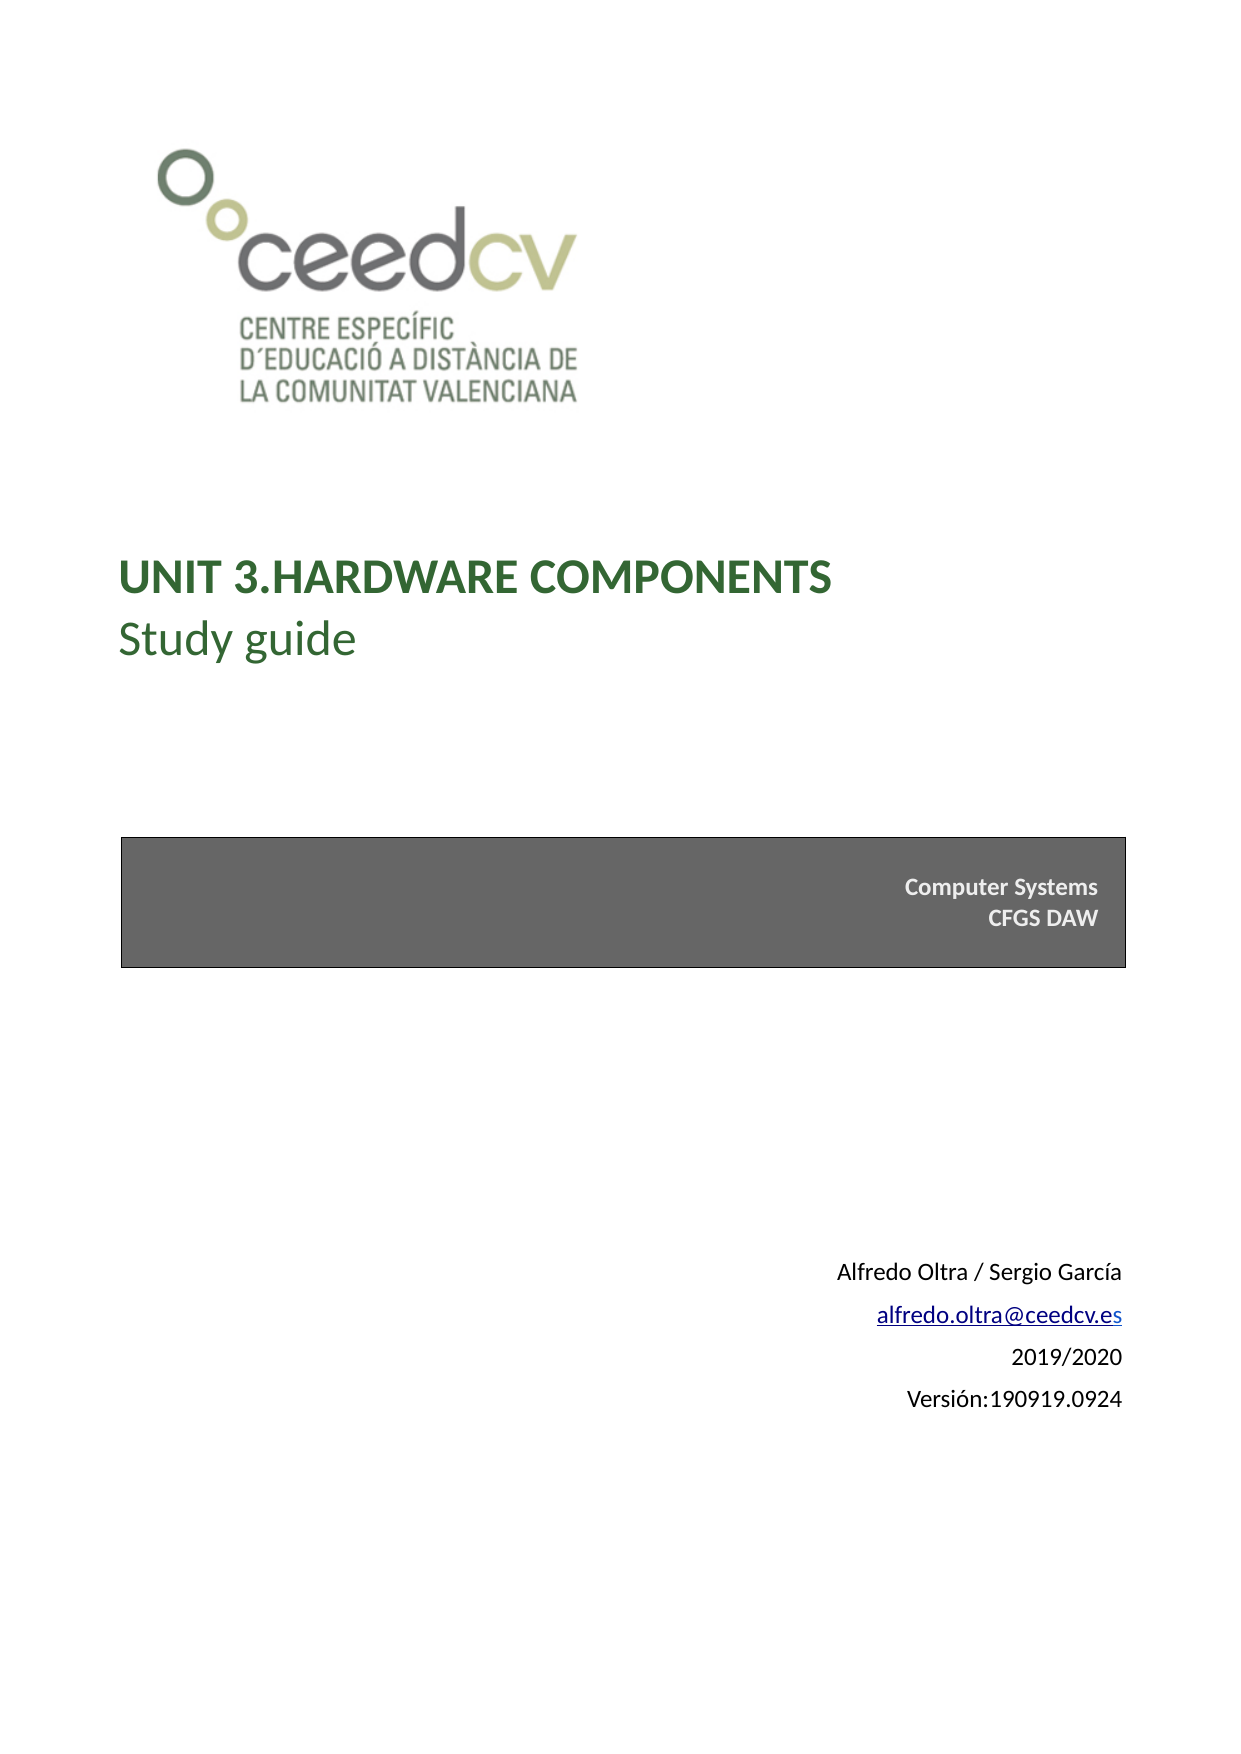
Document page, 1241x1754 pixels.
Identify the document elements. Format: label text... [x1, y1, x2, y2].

text Study guide [118, 606, 1122, 667]
text Unit 3.Hardware components [118, 545, 1122, 606]
text CFGS DAW [125, 902, 1098, 932]
text Versión:190919.0923 [118, 1383, 1122, 1414]
picture [118, 121, 681, 431]
text Computer Systems [125, 871, 1098, 902]
text Alfredo Oltra / Sergio García [231, 1256, 1122, 1287]
text alfredo.oltra@ceedcv.es [231, 1299, 1122, 1329]
text 2019/2020 [118, 1341, 1122, 1372]
